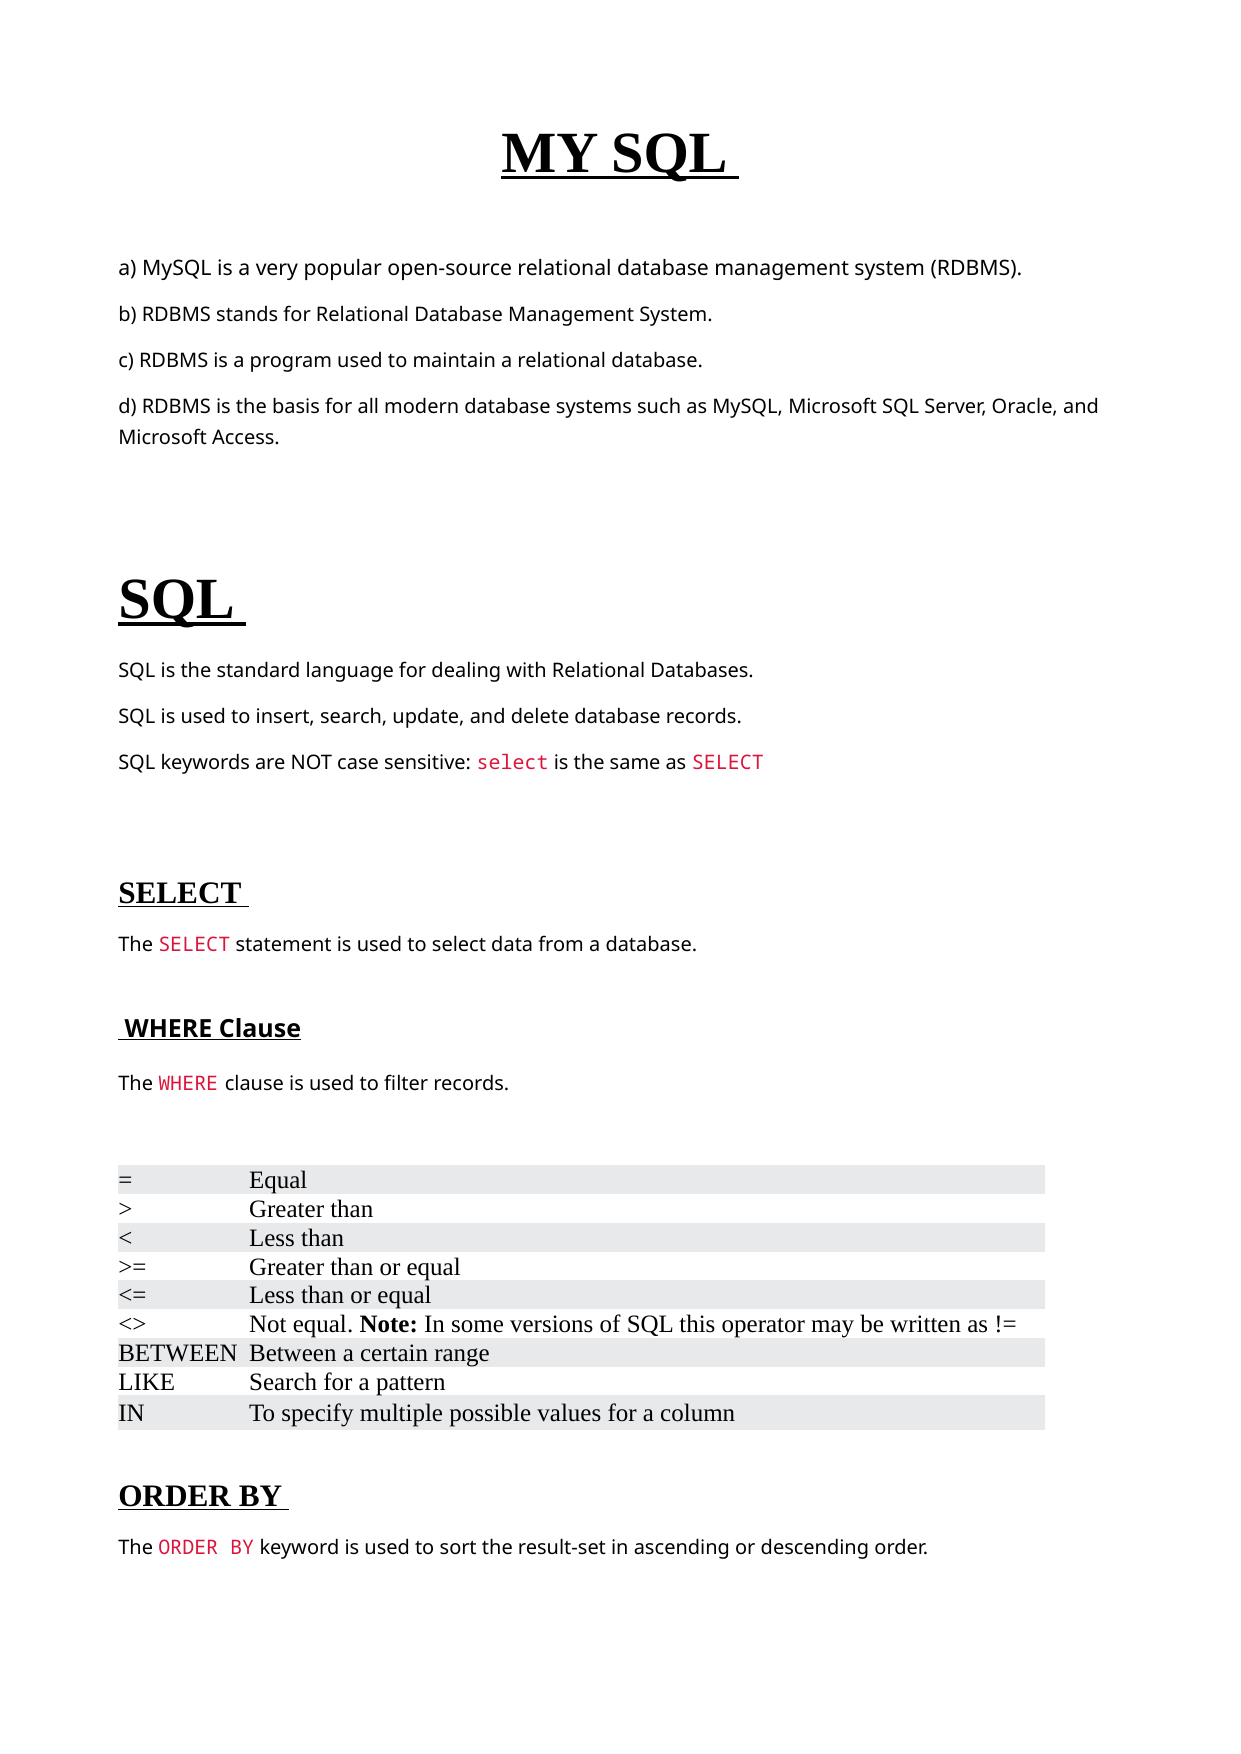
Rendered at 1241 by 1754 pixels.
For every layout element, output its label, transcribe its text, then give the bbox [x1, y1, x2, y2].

table_cell [1030, 1223, 1045, 1252]
text The WHERE clause is used to filter records. [118, 1064, 1122, 1098]
text b) RDBMS stands for Relational Database Management System. [118, 300, 1122, 327]
text SQL is the standard language for dealing with Relational Databases. [118, 656, 1122, 683]
text ORDER BY [118, 1477, 1122, 1513]
table_cell [1030, 1194, 1045, 1223]
text SELECT [118, 874, 1122, 911]
text SQL [118, 564, 1122, 632]
table_cell LIKE [118, 1367, 249, 1395]
table_header = [118, 1165, 249, 1194]
table_cell Between a certain range [249, 1338, 1030, 1367]
table_cell Not equal. Note: In some versions of SQL this operator may be written as != [249, 1309, 1030, 1338]
text MY SQL [118, 118, 1122, 185]
table_cell Less than or equal [249, 1280, 1030, 1309]
text SQL is used to insert, search, update, and delete database records. [118, 702, 1122, 729]
table_cell [1030, 1252, 1045, 1280]
text The ORDER BY keyword is used to sort the result-set in ascending or descending order. [118, 1533, 1122, 1561]
table_cell BETWEEN [118, 1338, 249, 1367]
table_cell [1030, 1338, 1045, 1367]
table_cell Greater than [249, 1194, 1030, 1223]
table_cell Less than [249, 1223, 1030, 1252]
table_cell [1030, 1367, 1045, 1395]
text a) MySQL is a very popular open-source relational database management system (RDBMS). [118, 252, 1122, 281]
table_cell Greater than or equal [249, 1252, 1030, 1280]
table_cell [1030, 1395, 1045, 1430]
table_header [1030, 1165, 1045, 1194]
table_cell <= [118, 1280, 249, 1309]
table_cell To specify multiple possible values for a column [249, 1395, 1030, 1430]
table_header Equal [249, 1165, 1030, 1194]
table_cell [1030, 1280, 1045, 1309]
table_cell Search for a pattern [249, 1367, 1030, 1395]
table_cell IN [118, 1395, 249, 1430]
table_cell <> [118, 1309, 249, 1338]
table_cell > [118, 1194, 249, 1223]
text SQL keywords are NOT case sensitive: select is the same as SELECT [118, 748, 1122, 775]
text c) RDBMS is a program used to maintain a relational database. [118, 346, 1122, 373]
text d) RDBMS is the basis for all modern database systems such as MySQL, Microsoft SQL Server, Oracle, and Microsoft Access. [118, 392, 1122, 451]
text WHERE Clause [118, 976, 1122, 1044]
table_cell [1030, 1309, 1045, 1338]
table_cell >= [118, 1252, 249, 1280]
text The SELECT statement is used to select data from a database. [118, 930, 1122, 958]
table_cell < [118, 1223, 249, 1252]
